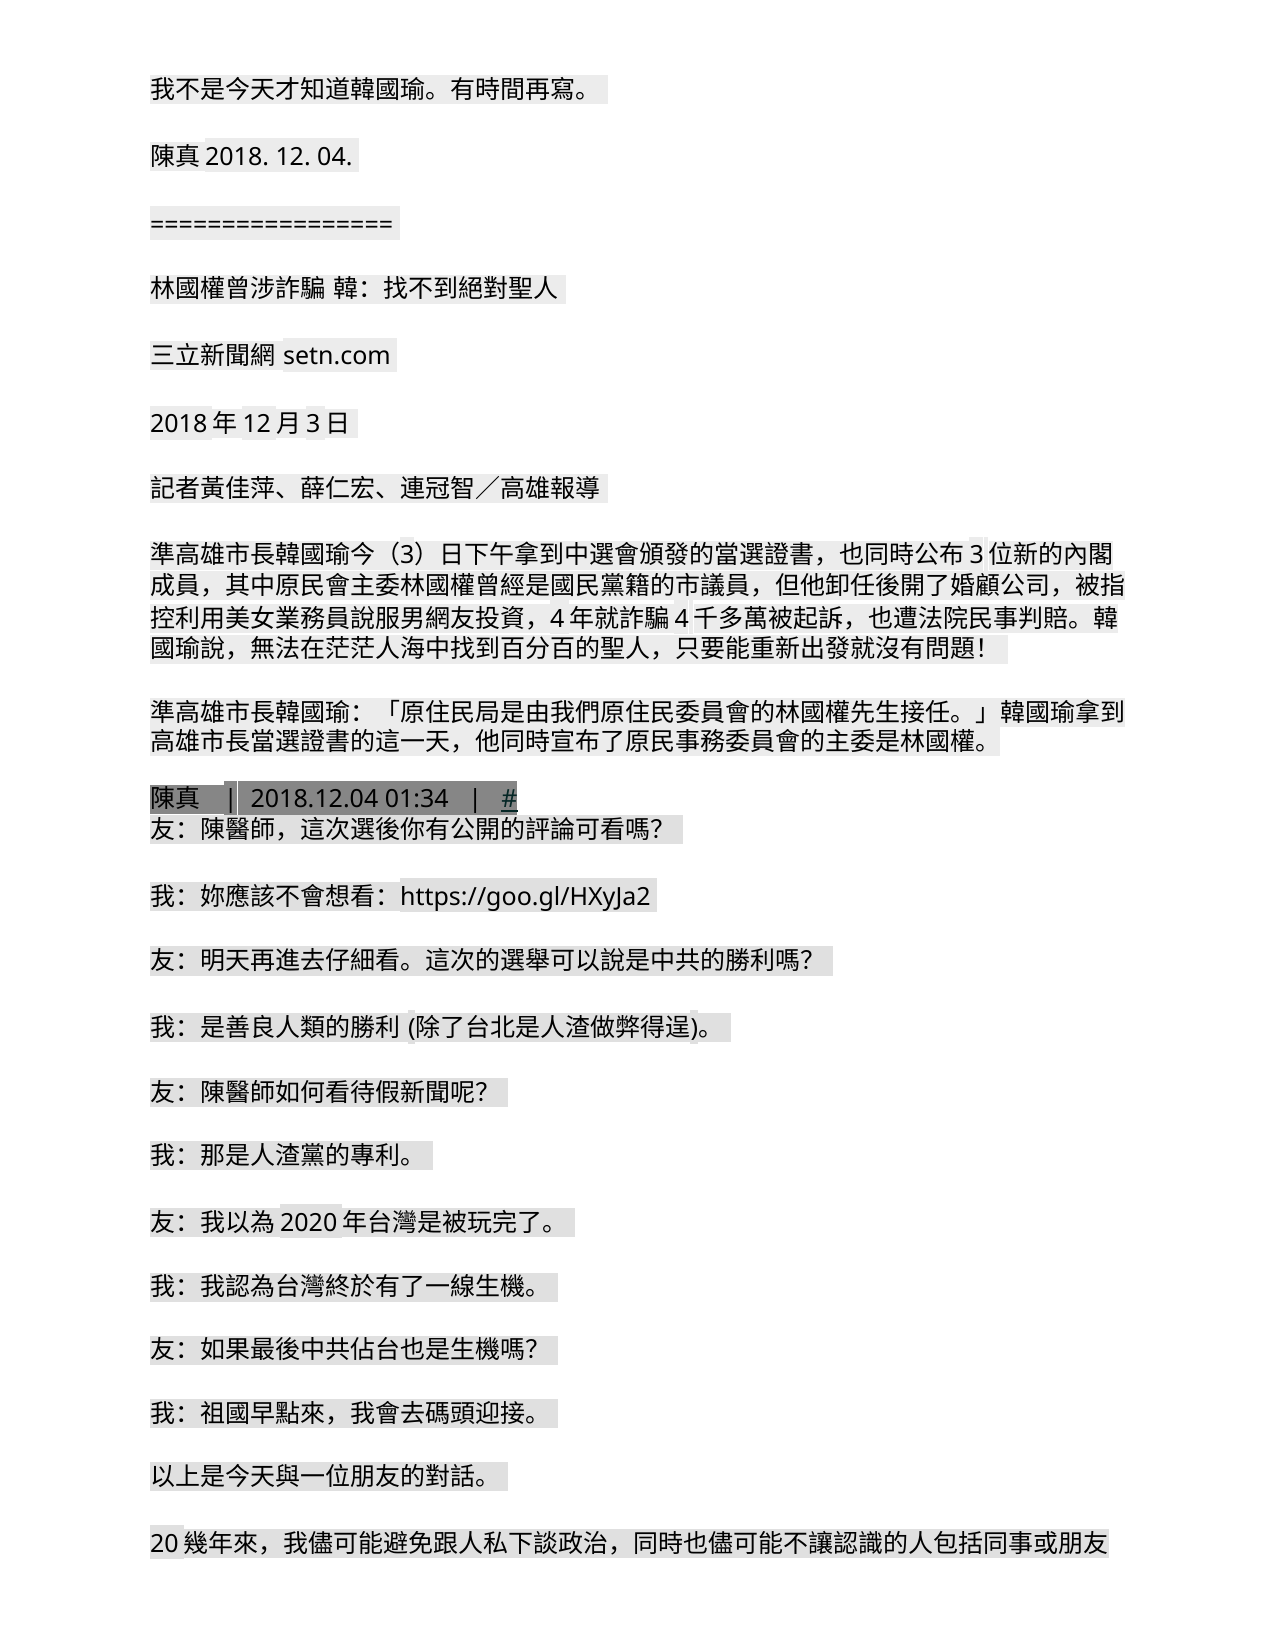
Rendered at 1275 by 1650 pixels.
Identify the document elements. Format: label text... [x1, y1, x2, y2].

text 友：陳醫師，這次選後你有公開的評論可看嗎？ 我：妳應該不會想看：https://goo.gl/HXyJa2 友：明天再進去仔細看。這次的選舉可以說是中共的勝利嗎？ 我：是善良人類的勝利 (除了台北是人渣做弊得逞)。 友：陳醫師如何看待假新聞呢？ 我：那是人渣黨的專利。 友：我以為2020年台灣是被玩完了。 我：我認為台灣終於有了一線生機。 友：如果最後中共佔台也是生機嗎？ 我：祖國早點來，我會去碼頭迎接。 以上是今天與一位朋友的對話。 20幾年來，我儘可能避免跟人私下談政治，同時也儘可能不讓認識的人包括同事或朋友知道巴勒網的存在 (這回之告知友人算是故意為之的例外)。但是，長期以來，依然有不少人硬要找我談，雖然閃躲推辭到底，但難免一兩次劫數難逃，被迫在一種由他人所設定的、往往極其腦殘的理解框架下，結結巴巴講些蠢話以求委婉周全，實在非常痛苦。 從現在算起，也許幾個星期後，又得自我做賤一番。只要一面臨這樣一種宛如大限將至之折磨，就覺得實在有夠痛苦，生不如死。 找我談話其實是要收費的，談藍綠政治一小時三百萬，不是三百塊哦；加談藝術與哲學者，一小時公定價八百萬。我不明白，為什麼人與人不能像狗與狗或猴子與猴子那樣自然地互動？想起做為一個 "人" 的處境，我又想自慰 (自我安慰) 了。 https://www.youtube.com/watch?v=6HG2e5UY3Ac 陳真 2018. 12. 03. ====================== 要是有個人穿過麥田遇上另一個人 陳真 2011. 06. 06. (原載哈巴狗電台) 為了避免過勞死給社會添麻煩，半年前出來開業。常有各項業務人員來訪，一來就拍馬屁說「哎呀，麥院長您好您好，久仰大名啊！」「麥院長看起來很年輕呢，應該還沒七十吧。」 麥院長？咱家診所是有個「麥」字，但沒有人姓麥。幾次烏龍馬屁事件後，我就乾脆自稱麥擱假院長，剛好跟「陳真」還對聯呢。 麥院長很喜歡麥子，麥茶，麥田，麥哆（一隻小豬的名字），也許是因為很小時候反覆看了《麥田捕手》好幾遍的緣故，每當我心裏有一種莫名的疏離與挫折，腦海老浮現一片金黃色麥田，彷彿我就是從田的那一頭穿過來。 「我老想像著好多小孩在一片很大的麥田裏玩；成千上萬的小孩，而附近一個人也沒有。我是說，連一個大人也沒有，除了我之外。而我就站在某個懸崖峭壁旁。我該做些什麼呢？我必須抓住每個往懸崖那頭衝的小孩。我是說，假若他們只顧著跑，卻沒注意到跑向哪的話，我就必須從某處冒出來把他們抓住。這正是我打算幹上一整天的事。我希望能當個麥田捕手。我知道這很異想天開，但卻是我唯一真正想做的事。」 千萬別誤會，引《麥田捕手》這段話，我並沒有要當捕手，我還沒那個資格。這話是引給我自己看的。我不是捕手，而是一個若非被捕手們給捕住老早已掉落懸崖的人。1991年，足足20年了，而我還活著，真不容易。那是因為有很多捕手把我抓住了，每當我在懸崖邊眼看就要往下掉時，就會有捕手出現。可我依然還站在懸崖邊，因為我把所有明天都給了她，她走了，我的明天呢？ 頭上原本有片天，五彩繽紛；少了她，天空就黯淡了，一切榮辱便失了顏色，再也沒有意義。當一個人頭上的天垮了，總得要有點虛榮或花花草草什麼的才能活，要不就得有個捕手出其不意把你拉住。 小說主人翁Holden在街上游魂般地走著，心情沮喪，但看到路邊有個走路不成體統的小孩，卻讓他對這世界彷彿有了那麼點希望而開朗起來。那小孩邊走邊玩，還一邊唱著歌《If a body meet a body coming through the rye》。那是18世紀蘇格蘭詩人Robert Burns的一首古詩：《要是有個人穿過麥田遇上另一個人》。 這詩寫著一個女孩叫珍妮（Jenny），說她全身濕透了，還說這可憐的小傢伙身上似乎從來不曾乾過，提著裙擺，穿過麥田。這時，要是有個人跟她遇上了，「要是他吻了她，那她還需要哭泣嗎？」「需要讓全世界知道嗎？」詩人說：不，「這純粹是一個人的事。」不讓世界知道並非見不得人，而是珍貴之物總是獨立於世，即便世界毀了，它依然毫髮無損地存在。 [150, 815, 1125, 1559]
text 陳真 | 2018.12.04 01:34 | # [150, 781, 1125, 815]
text 我不是今天才知道韓國瑜。有時間再寫。 陳真2018. 12. 04. ================= 林國權曾涉詐騙 韓：找不到絕對聖人 三立新聞網 setn.com 2018年12月3日 記者黃佳萍、薛仁宏、連冠智／高雄報導 準高雄市長韓國瑜今（3）日下午拿到中選會頒發的當選證書，也同時公布3位新的內閣成員，其中原民會主委林國權曾經是國民黨籍的市議員，但他卸任後開了婚顧公司，被指控利用美女業務員說服男網友投資，4年就詐騙4千多萬被起訴，也遭法院民事判賠。韓國瑜說，無法在茫茫人海中找到百分百的聖人，只要能重新出發就沒有問題！ 準高雄市長韓國瑜：「原住民局是由我們原住民委員會的林國權先生接任。」韓國瑜拿到高雄市長當選證書的這一天，他同時宣布了原民事務委員會的主委是林國權。 [150, 75, 1125, 756]
